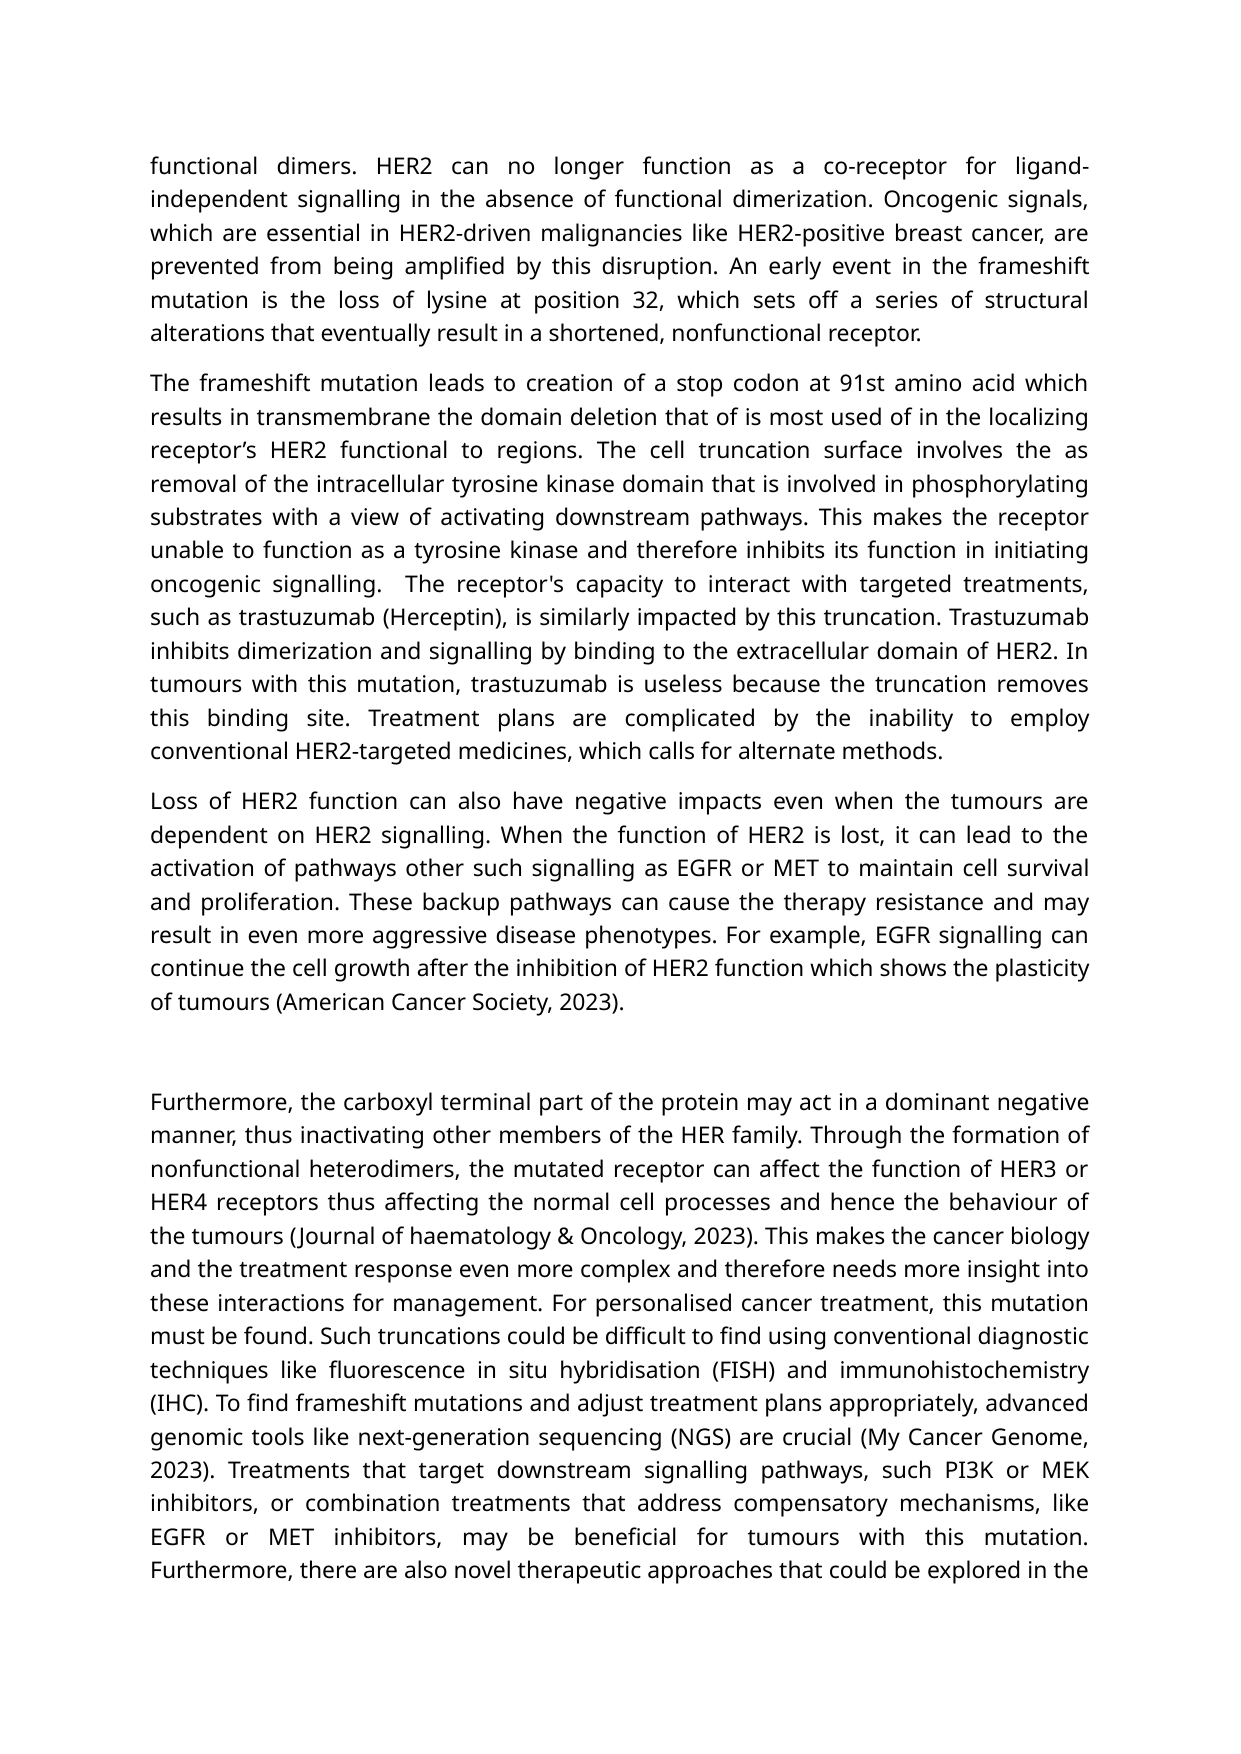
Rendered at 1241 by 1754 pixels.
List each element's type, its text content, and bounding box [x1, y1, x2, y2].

text functional dimers. HER2 can no longer function as a co-receptor for ligand-independent signalling in the absence of functional dimerization. Oncogenic signals, which are essential in HER2-driven malignancies like HER2-positive breast cancer, are prevented from being amplified by this disruption. An early event in the frameshift mutation is the loss of lysine at position 32, which sets off a series of structural alterations that eventually result in a shortened, nonfunctional receptor. [150, 150, 1090, 348]
text Loss of HER2 function can also have negative impacts even when the tumours are dependent on HER2 signalling. When the function of HER2 is lost, it can lead to the activation of pathways other such signalling as EGFR or MET to maintain cell survival and proliferation. These backup pathways can cause the therapy resistance and may result in even more aggressive disease phenotypes. For example, EGFR signalling can continue the cell growth after the inhibition of HER2 function which shows the plasticity of tumours (American Cancer Society, 2023). [150, 785, 1090, 1017]
text Furthermore, the carboxyl terminal part of the protein may act in a dominant negative manner, thus inactivating other members of the HER family. Through the formation of nonfunctional heterodimers, the mutated receptor can affect the function of HER3 or HER4 receptors thus affecting the normal cell processes and hence the behaviour of the tumours (Journal of haematology & Oncology, 2023). This makes the cancer biology and the treatment response even more complex and therefore needs more insight into these interactions for management. For personalised cancer treatment, this mutation must be found. Such truncations could be difficult to find using conventional diagnostic techniques like fluorescence in situ hybridisation (FISH) and immunohistochemistry (IHC). To find frameshift mutations and adjust treatment plans appropriately, advanced genomic tools like next-generation sequencing (NGS) are crucial (My Cancer Genome, 2023). Treatments that target downstream signalling pathways, such PI3K or MEK inhibitors, or combination treatments that address compensatory mechanisms, like EGFR or MET inhibitors, may be beneficial for tumours with this mutation. Furthermore, there are also novel therapeutic approaches that could be explored in the [150, 1086, 1090, 1585]
text The frameshift mutation leads to creation of a stop codon at 91st amino acid which results in transmembrane the domain deletion that of is most used of in the localizing receptor’s HER2 functional to regions. The cell truncation surface involves the as removal of the intracellular tyrosine kinase domain that is involved in phosphorylating substrates with a view of activating downstream pathways. This makes the receptor unable to function as a tyrosine kinase and therefore inhibits its function in initiating oncogenic signalling. The receptor's capacity to interact with targeted treatments, such as trastuzumab (Herceptin), is similarly impacted by this truncation. Trastuzumab inhibits dimerization and signalling by binding to the extracellular domain of HER2. In tumours with this mutation, trastuzumab is useless because the truncation removes this binding site. Treatment plans are complicated by the inability to employ conventional HER2-targeted medicines, which calls for alternate methods. [150, 367, 1090, 766]
